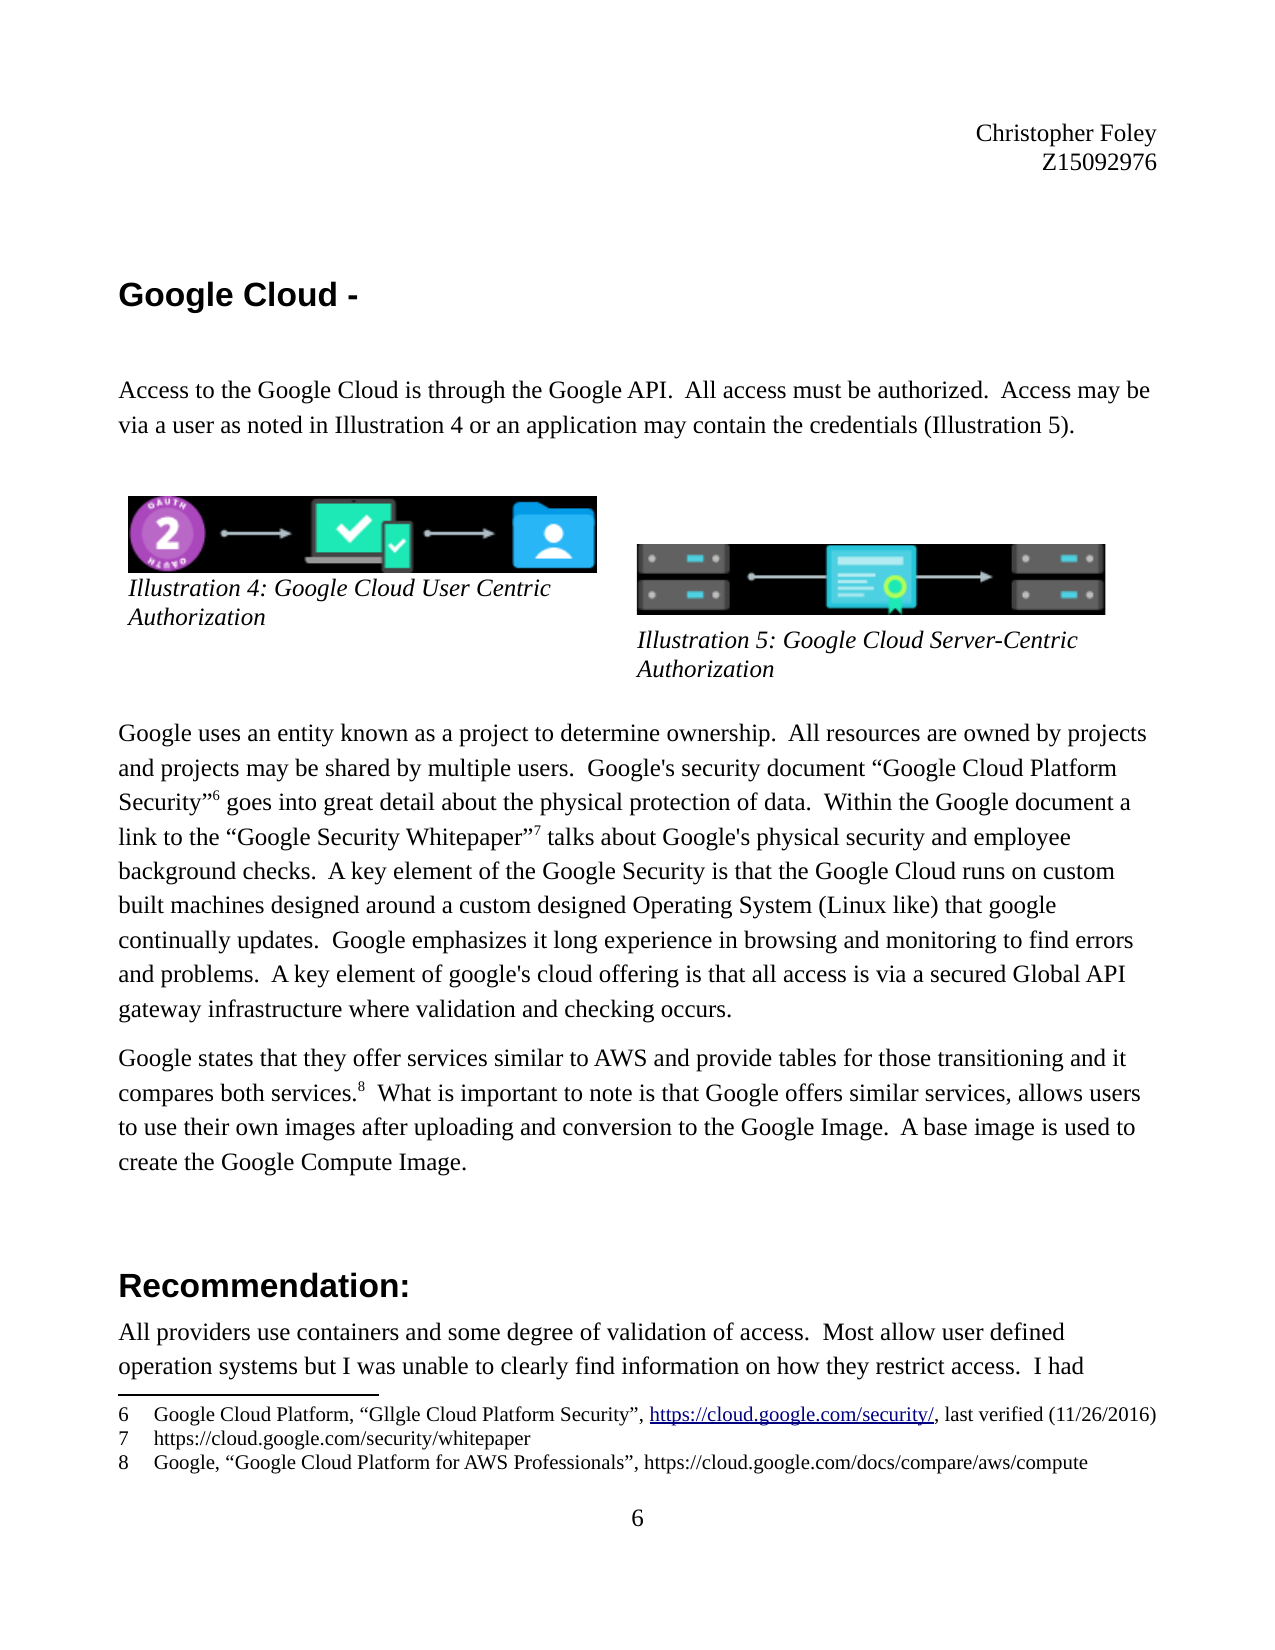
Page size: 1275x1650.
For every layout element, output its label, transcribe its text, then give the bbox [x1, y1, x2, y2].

text https://cloud.google.com/security/whitepaper [118, 1426, 1157, 1449]
picture [128, 496, 597, 573]
picture [636, 544, 1106, 615]
text Access to the Google Cloud is through the Google API. All access must be authorized. Access may be via a user as noted in Illustration 4 or an application may contain the credentials (Illustration 5). [118, 375, 1157, 438]
text Google Cloud Platform, “Gllgle Cloud Platform Security”, https://cloud.google.com/security/, last verified (11/26/2016) [118, 1401, 1157, 1426]
text All providers use containers and some degree of validation of access. Most allow user defined operation systems but I was unable to clearly find information on how they restrict access. I had [118, 1317, 1157, 1380]
text Illustration 4: Google Cloud User Centric Authorization [128, 573, 597, 631]
subtitle Google Cloud - [118, 275, 1157, 314]
text Google uses an entity known as a project to determine ownership. All resources are owned by projects and projects may be shared by multiple users. Google's security document “Google Cloud Platform Security” goes into great detail about the physical protection of data. Within the Google document a link to the “Google Security Whitepaper” talks about Google's physical security and employee background checks. A key element of the Google Security is that the Google Cloud runs on custom built machines designed around a custom designed Operating System (Linux like) that google continually updates. Google emphasizes it long experience in browsing and monitoring to find errors and problems. A key element of google's cloud offering is that all access is via a secured Global API gateway infrastructure where validation and checking occurs. [118, 718, 1157, 1023]
text Illustration 5: Google Cloud Server-Centric Authorization [637, 626, 1106, 683]
subtitle Recommendation: [118, 1266, 1157, 1304]
text Google states that they offer services similar to AWS and provide tables for those transitioning and it compares both services. What is important to note is that Google offers similar services, allows users to use their own images after uploading and conversion to the Google Image. A base image is used to create the Google Compute Image. [118, 1043, 1157, 1175]
text Google, “Google Cloud Platform for AWS Professionals”, https://cloud.google.com/docs/compare/aws/compute [118, 1449, 1157, 1474]
